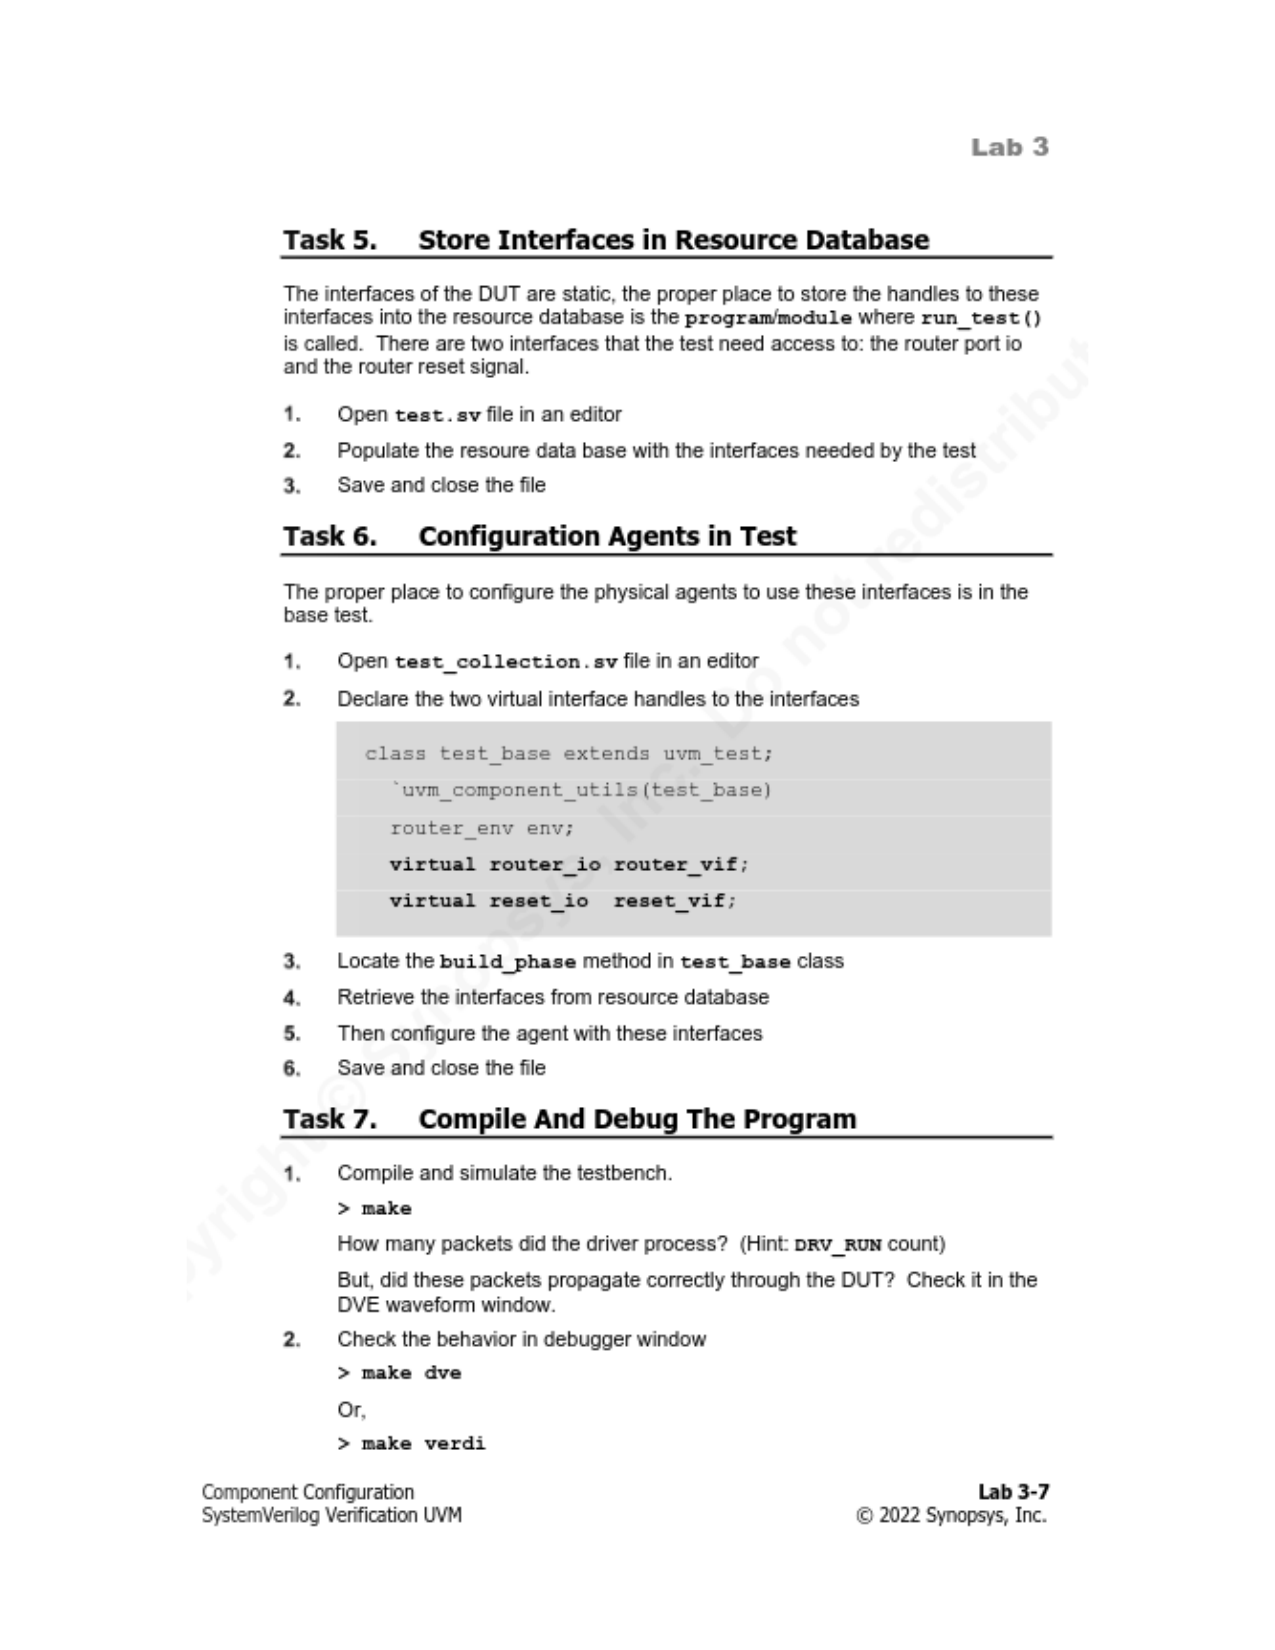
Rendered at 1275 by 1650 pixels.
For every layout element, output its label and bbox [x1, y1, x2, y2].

picture [186, 118, 1089, 1557]
